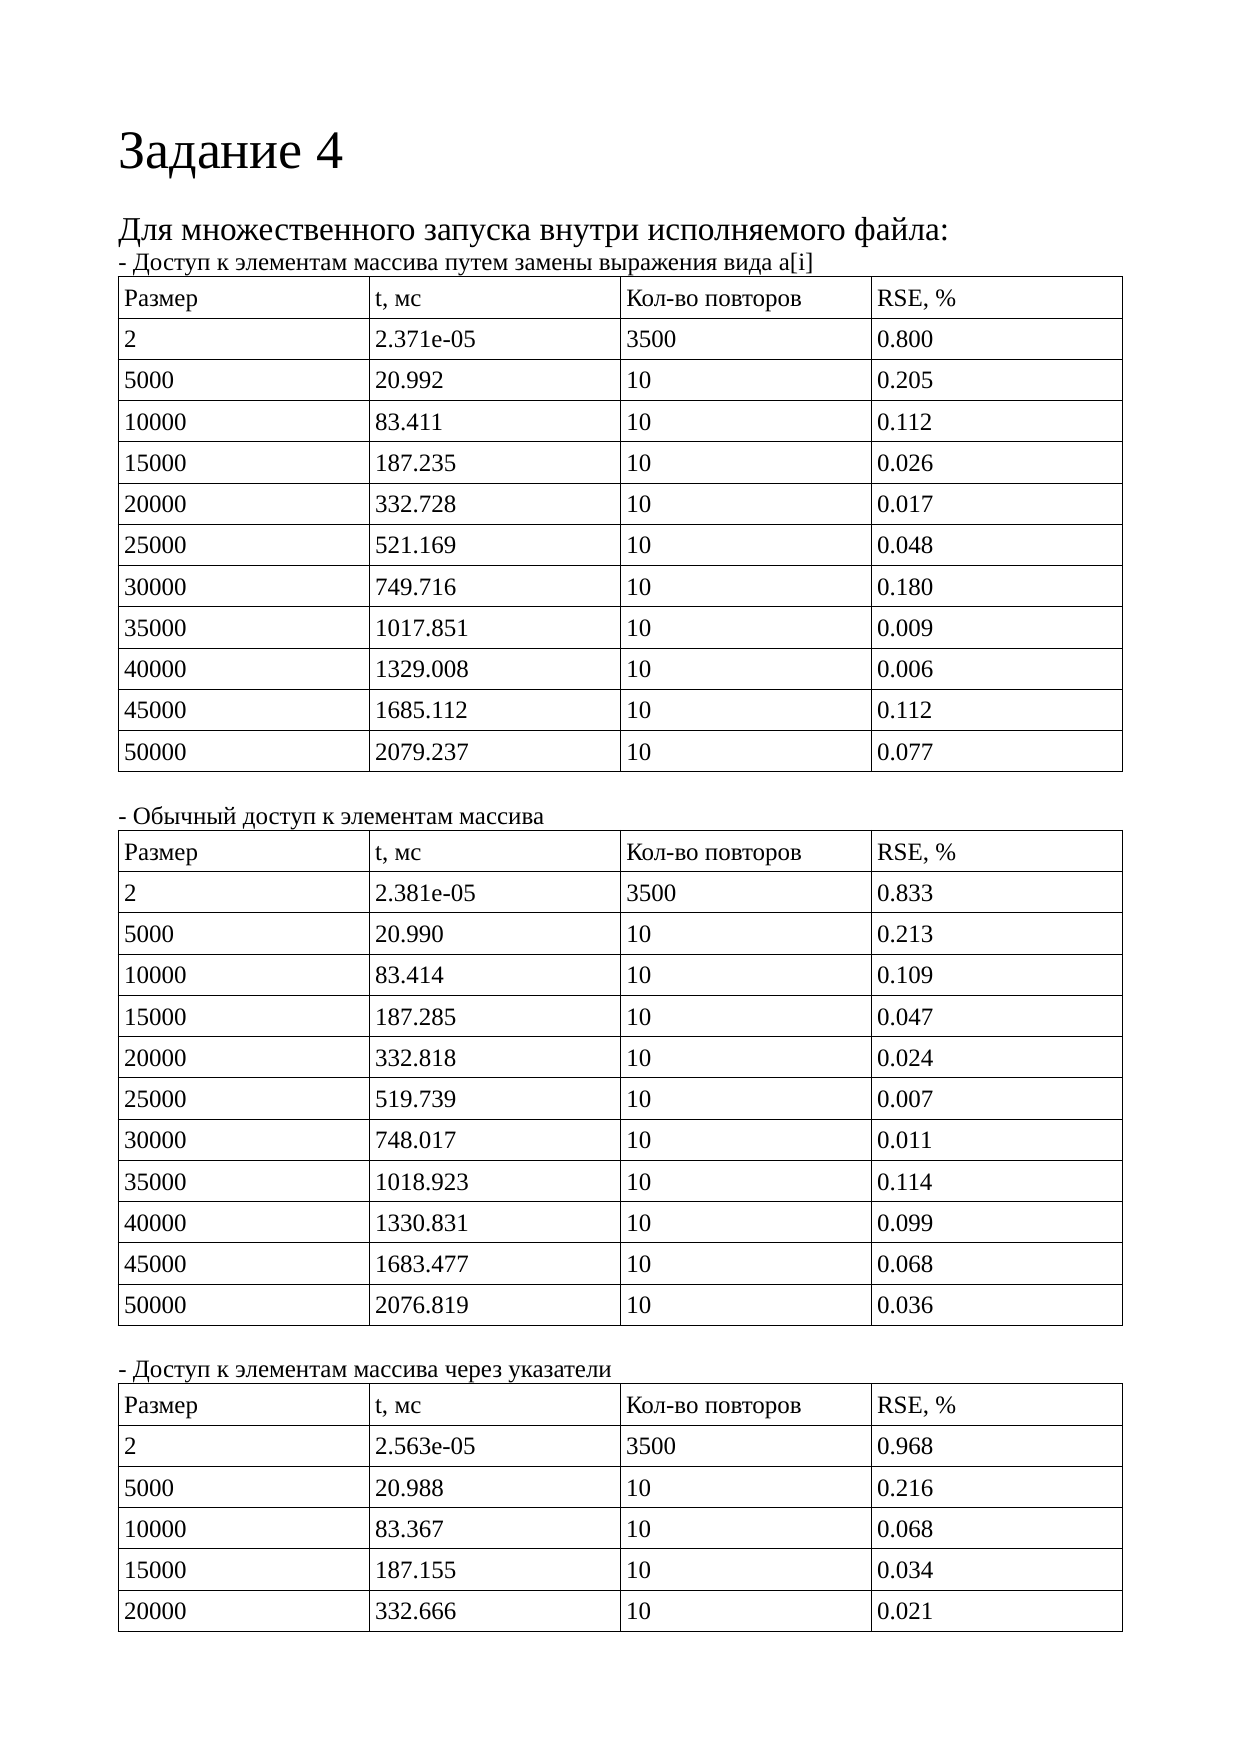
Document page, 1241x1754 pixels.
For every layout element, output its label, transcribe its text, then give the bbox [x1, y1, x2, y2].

table_cell 10 [621, 566, 871, 606]
table_cell 0.011 [872, 1120, 1122, 1160]
table_header Размер [119, 831, 369, 871]
table_cell 3500 [621, 319, 871, 359]
table_cell 10 [621, 1549, 871, 1589]
text - Доступ к элементам массива через указатели [118, 1354, 1122, 1383]
table_cell 20.988 [370, 1467, 620, 1507]
table_cell 10 [621, 525, 871, 565]
table_cell 10000 [119, 1508, 369, 1548]
table_cell 5000 [119, 1467, 369, 1507]
table_cell 0.026 [872, 442, 1122, 482]
table_cell 0.077 [872, 731, 1122, 771]
table_cell 20000 [119, 1037, 369, 1077]
table_cell 20000 [119, 484, 369, 524]
table_cell 20000 [119, 1591, 369, 1631]
table_cell 0.109 [872, 955, 1122, 995]
table_cell 30000 [119, 1120, 369, 1160]
table_cell 0.036 [872, 1285, 1122, 1325]
table_cell 0.833 [872, 872, 1122, 912]
table_header RSE, % [872, 277, 1122, 317]
table_cell 1683.477 [370, 1243, 620, 1283]
table_cell 10 [621, 690, 871, 730]
table_cell 50000 [119, 731, 369, 771]
table_cell 3500 [621, 1426, 871, 1466]
table_cell 5000 [119, 913, 369, 953]
table_cell 25000 [119, 1078, 369, 1118]
table_cell 0.968 [872, 1426, 1122, 1466]
table_cell 0.009 [872, 607, 1122, 647]
table_cell 2 [119, 1426, 369, 1466]
table_cell 10 [621, 913, 871, 953]
table_cell 187.155 [370, 1549, 620, 1589]
table_cell 83.414 [370, 955, 620, 995]
table_cell 0.021 [872, 1591, 1122, 1631]
table_cell 40000 [119, 1202, 369, 1242]
table_cell 0.114 [872, 1161, 1122, 1201]
text - Обычный доступ к элементам массива [118, 801, 1122, 830]
table_cell 1329.008 [370, 649, 620, 689]
table_cell 0.068 [872, 1508, 1122, 1548]
table_cell 0.007 [872, 1078, 1122, 1118]
table_header Кол-во повторов [621, 1384, 871, 1424]
table_cell 50000 [119, 1285, 369, 1325]
table_header Размер [119, 1384, 369, 1424]
table_cell 45000 [119, 690, 369, 730]
table_cell 45000 [119, 1243, 369, 1283]
table_header Размер [119, 277, 369, 317]
table_cell 10 [621, 649, 871, 689]
table_cell 332.666 [370, 1591, 620, 1631]
table_cell 748.017 [370, 1120, 620, 1160]
table_cell 0.112 [872, 401, 1122, 441]
table_header t, мс [370, 831, 620, 871]
table_cell 187.235 [370, 442, 620, 482]
table_cell 20.990 [370, 913, 620, 953]
table_cell 332.818 [370, 1037, 620, 1077]
table_cell 10 [621, 1120, 871, 1160]
table_cell 30000 [119, 566, 369, 606]
table_cell 0.205 [872, 360, 1122, 400]
table_cell 0.112 [872, 690, 1122, 730]
table_cell 20.992 [370, 360, 620, 400]
table_cell 0.800 [872, 319, 1122, 359]
table_cell 25000 [119, 525, 369, 565]
table_header Кол-во повторов [621, 831, 871, 871]
table_cell 1685.112 [370, 690, 620, 730]
table_cell 2.371e-05 [370, 319, 620, 359]
table_cell 332.728 [370, 484, 620, 524]
table_cell 15000 [119, 1549, 369, 1589]
table_cell 10 [621, 484, 871, 524]
table_cell 0.034 [872, 1549, 1122, 1589]
table_cell 1017.851 [370, 607, 620, 647]
table_cell 35000 [119, 607, 369, 647]
table_cell 0.047 [872, 996, 1122, 1036]
table_cell 10 [621, 996, 871, 1036]
table_cell 1018.923 [370, 1161, 620, 1201]
table_cell 10 [621, 607, 871, 647]
table_cell 10 [621, 731, 871, 771]
table_header t, мс [370, 277, 620, 317]
table_cell 749.716 [370, 566, 620, 606]
table_cell 2079.237 [370, 731, 620, 771]
table_cell 0.216 [872, 1467, 1122, 1507]
table_cell 15000 [119, 442, 369, 482]
table_cell 0.213 [872, 913, 1122, 953]
table_cell 15000 [119, 996, 369, 1036]
table_cell 2076.819 [370, 1285, 620, 1325]
table_cell 10000 [119, 955, 369, 995]
table_cell 10 [621, 360, 871, 400]
table_cell 10 [621, 1467, 871, 1507]
table_cell 2 [119, 872, 369, 912]
table_cell 10 [621, 442, 871, 482]
table_cell 0.180 [872, 566, 1122, 606]
table_cell 10 [621, 1161, 871, 1201]
table_cell 2.381e-05 [370, 872, 620, 912]
table_cell 521.169 [370, 525, 620, 565]
table_cell 35000 [119, 1161, 369, 1201]
table_cell 1330.831 [370, 1202, 620, 1242]
table_cell 10000 [119, 401, 369, 441]
table_header Кол-во повторов [621, 277, 871, 317]
table_cell 10 [621, 955, 871, 995]
table_cell 10 [621, 1078, 871, 1118]
table_cell 10 [621, 1591, 871, 1631]
table_cell 3500 [621, 872, 871, 912]
table_cell 0.017 [872, 484, 1122, 524]
text - Доступ к элементам массива путем замены выражения вида a[i] [118, 247, 1122, 276]
table_cell 0.048 [872, 525, 1122, 565]
table_cell 2 [119, 319, 369, 359]
table_cell 0.006 [872, 649, 1122, 689]
text Задание 4 [118, 118, 1122, 180]
table_cell 10 [621, 401, 871, 441]
table_cell 83.367 [370, 1508, 620, 1548]
text Для множественного запуска внутри исполняемого файла: [118, 180, 1122, 247]
table_header RSE, % [872, 1384, 1122, 1424]
table_cell 10 [621, 1285, 871, 1325]
table_cell 10 [621, 1037, 871, 1077]
table_cell 40000 [119, 649, 369, 689]
table_cell 519.739 [370, 1078, 620, 1118]
table_header t, мс [370, 1384, 620, 1424]
table_cell 0.099 [872, 1202, 1122, 1242]
table_cell 83.411 [370, 401, 620, 441]
table_cell 10 [621, 1243, 871, 1283]
table_cell 5000 [119, 360, 369, 400]
table_cell 0.068 [872, 1243, 1122, 1283]
table_cell 2.563e-05 [370, 1426, 620, 1466]
table_cell 10 [621, 1508, 871, 1548]
table_cell 187.285 [370, 996, 620, 1036]
table_header RSE, % [872, 831, 1122, 871]
table_cell 0.024 [872, 1037, 1122, 1077]
table_cell 10 [621, 1202, 871, 1242]
